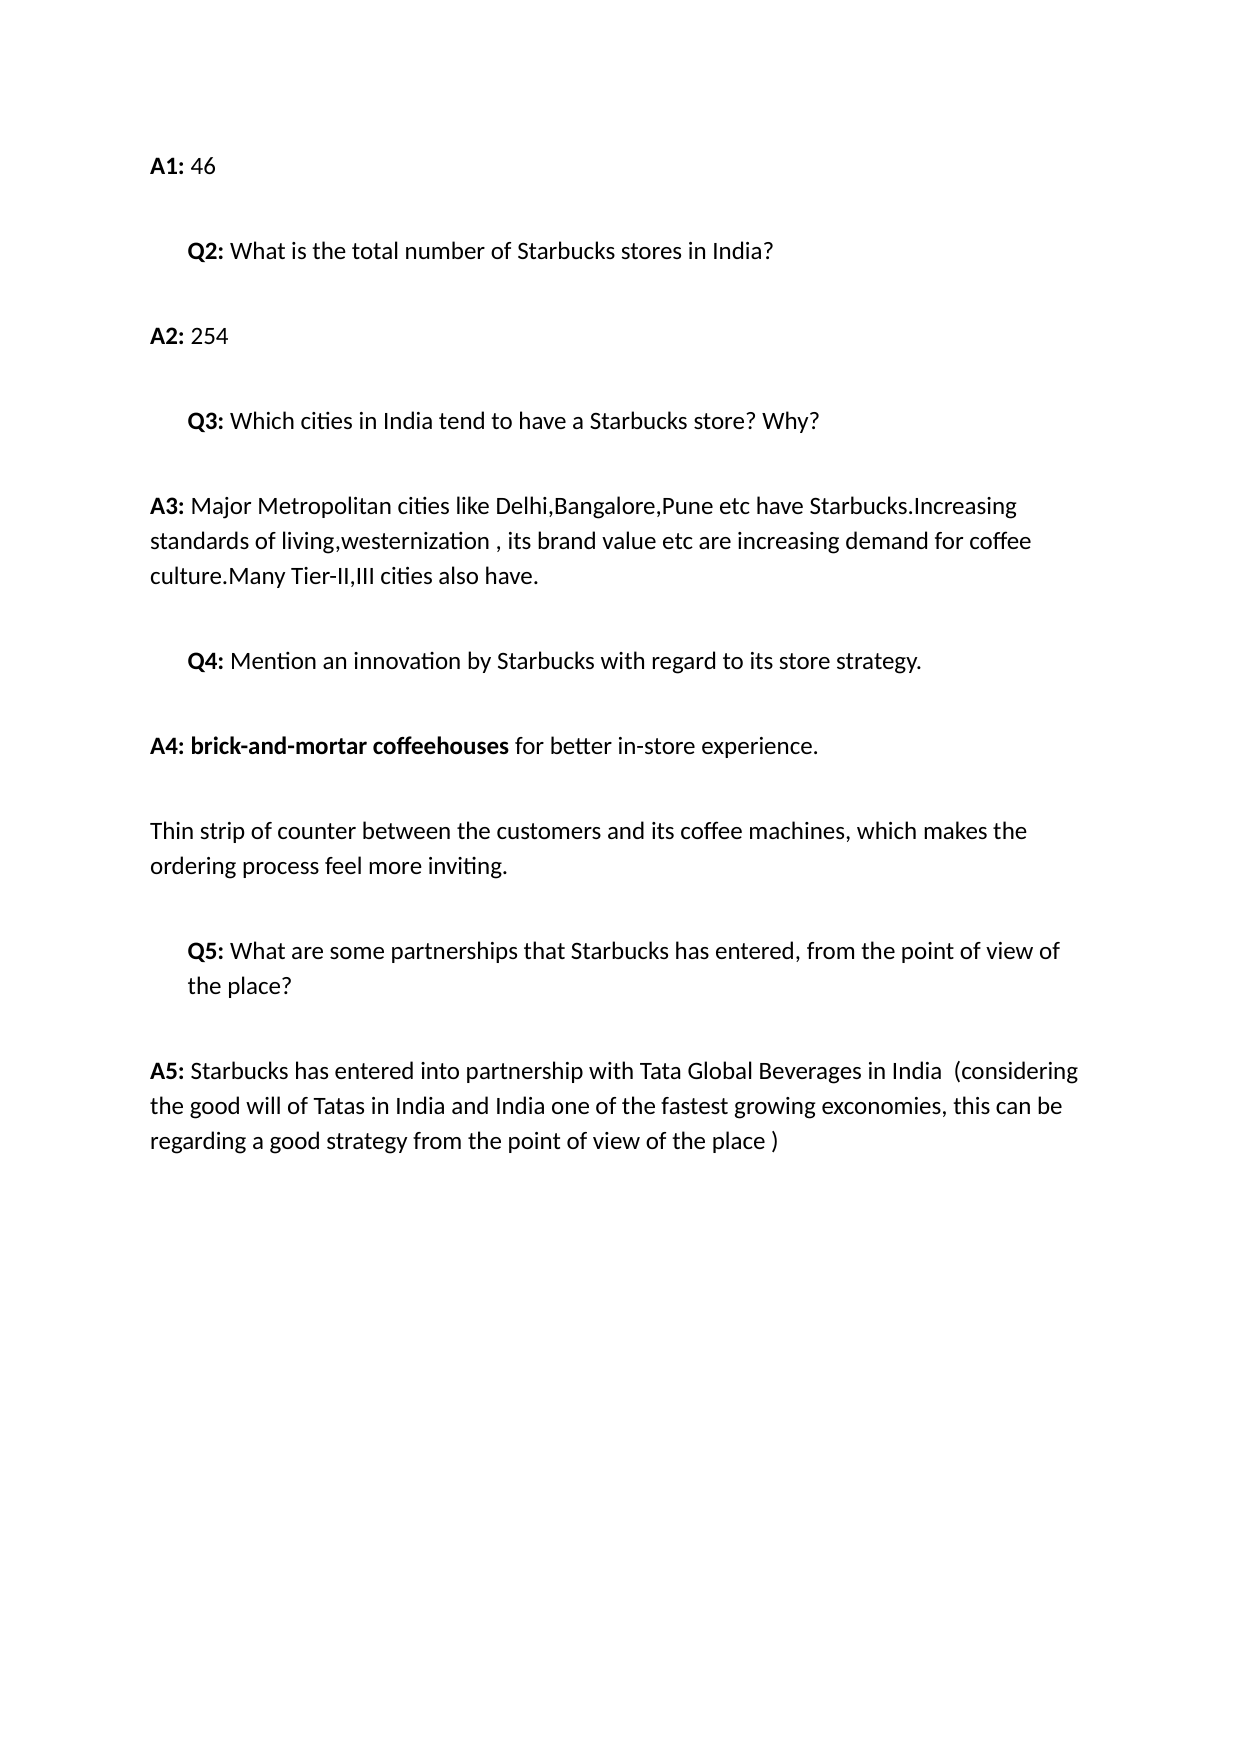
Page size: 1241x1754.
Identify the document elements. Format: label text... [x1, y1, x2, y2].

text A3: Major Metropolitan cities like Delhi,Bangalore,Pune etc have Starbucks.Increasing standards of living,westernization , its brand value etc are increasing demand for coffee culture.Many Tier-II,III cities also have. [150, 490, 1090, 591]
text Q5: What are some partnerships that Starbucks has entered, from the point of view of the place? [187, 935, 1090, 1001]
text Thin strip of counter between the customers and its coffee machines, which makes the ordering process feel more inviting. [150, 815, 1090, 881]
text A1: 46 [150, 150, 1090, 181]
text Q3: Which cities in India tend to have a Starbucks store? Why? [187, 405, 1090, 436]
text Q2: What is the total number of Starbucks stores in India? [187, 235, 1090, 266]
text A2: 254 [150, 320, 1090, 351]
text A5: Starbucks has entered into partnership with Tata Global Beverages in India (considering the good will of Tatas in India and India one of the fastest growing exconomies, this can be regarding a good strategy from the point of view of the place ) [150, 1055, 1090, 1156]
text A4: brick-and-mortar coffeehouses for better in-store experience. [150, 730, 1090, 761]
text Q4: Mention an innovation by Starbucks with regard to its store strategy. [187, 645, 1090, 676]
